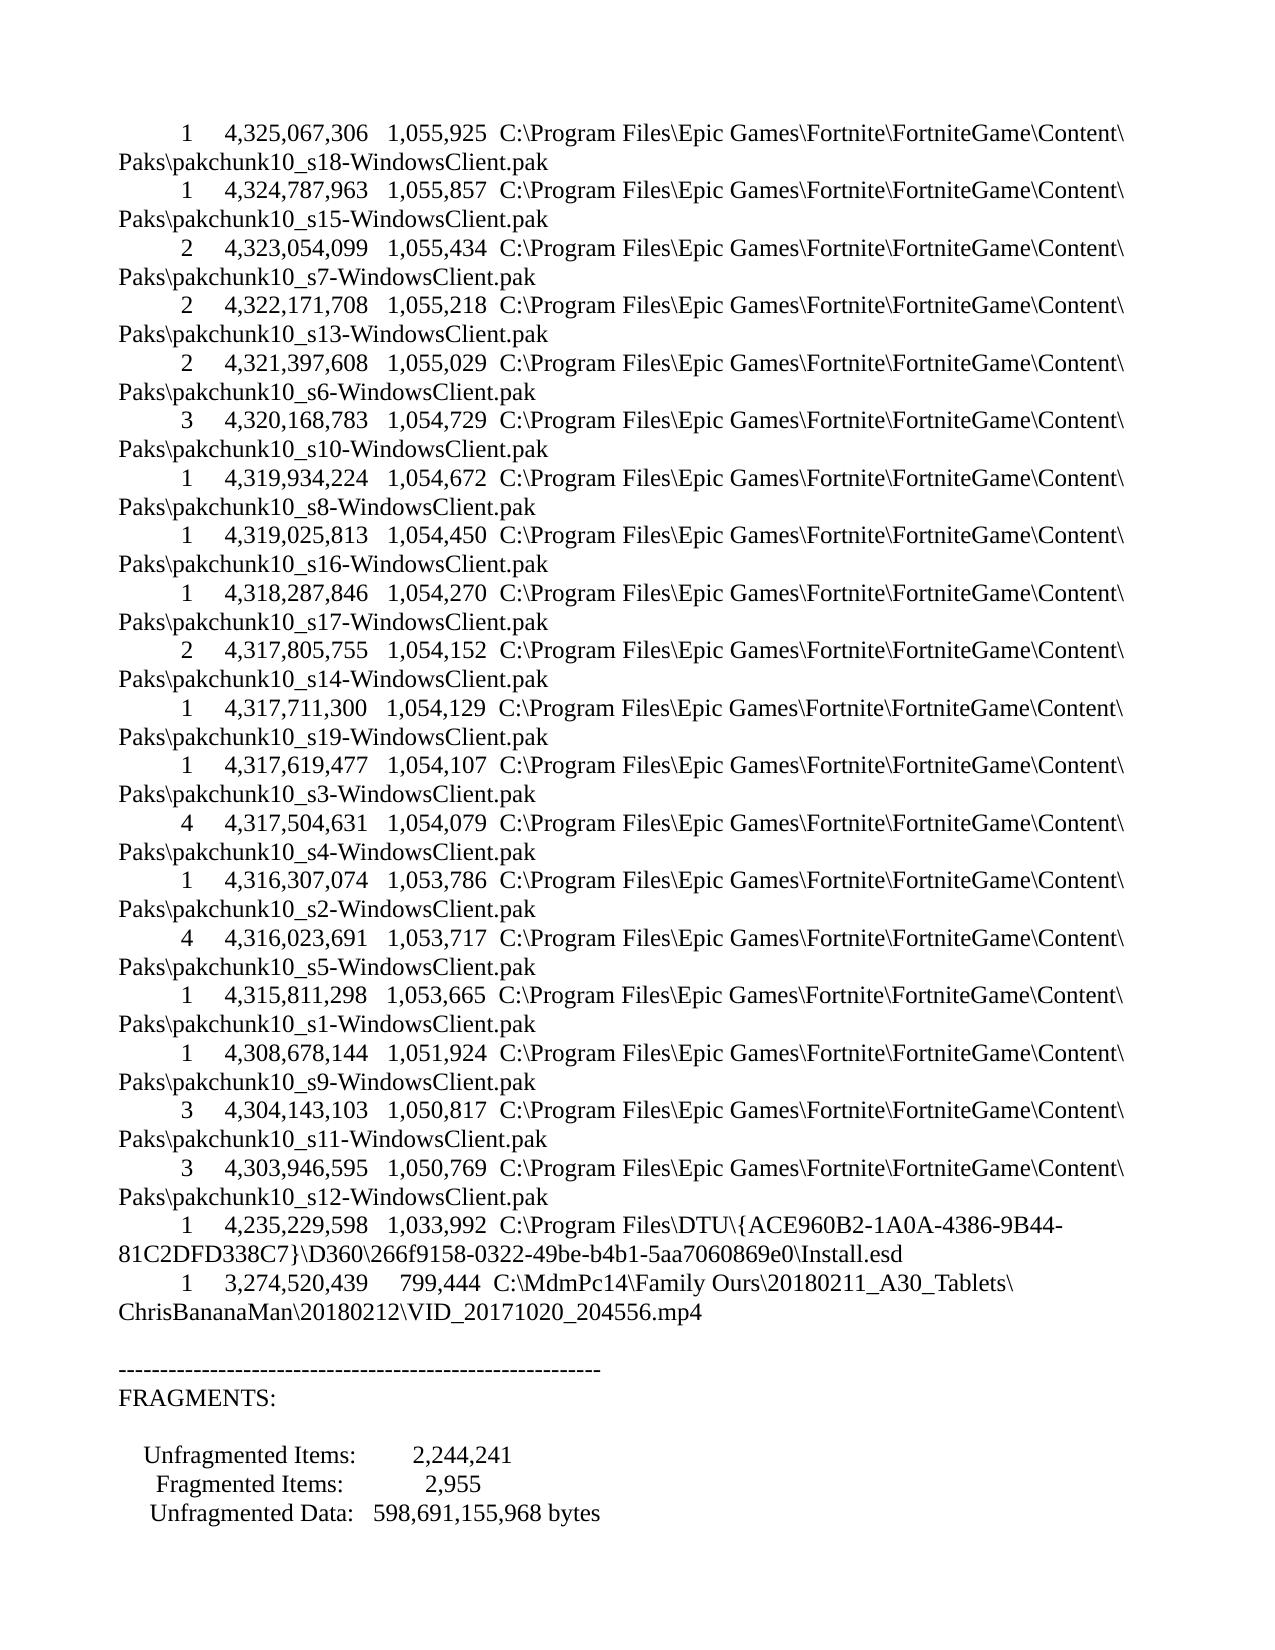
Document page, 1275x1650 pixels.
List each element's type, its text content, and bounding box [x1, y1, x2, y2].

text 2 4,321,397,608 1,055,029 C:\Program Files\Epic Games\Fortnite\FortniteGame\Content\Paks\pakchunk10_s6-WindowsClient.pak [118, 348, 1157, 406]
text 1 4,308,678,144 1,051,924 C:\Program Files\Epic Games\Fortnite\FortniteGame\Content\Paks\pakchunk10_s9-WindowsClient.pak [118, 1038, 1157, 1096]
text 4 4,316,023,691 1,053,717 C:\Program Files\Epic Games\Fortnite\FortniteGame\Content\Paks\pakchunk10_s5-WindowsClient.pak [118, 923, 1157, 981]
text 1 4,315,811,298 1,053,665 C:\Program Files\Epic Games\Fortnite\FortniteGame\Content\Paks\pakchunk10_s1-WindowsClient.pak [118, 981, 1157, 1038]
text 1 4,235,229,598 1,033,992 C:\Program Files\DTU\{ACE960B2-1A0A-4386-9B44-81C2DFD338C7}\D360\266f9158-0322-49be-b4b1-5aa7060869e0\Install.esd [118, 1211, 1157, 1268]
text 3 4,303,946,595 1,050,769 C:\Program Files\Epic Games\Fortnite\FortniteGame\Content\Paks\pakchunk10_s12-WindowsClient.pak [118, 1153, 1157, 1211]
text 3 4,320,168,783 1,054,729 C:\Program Files\Epic Games\Fortnite\FortniteGame\Content\Paks\pakchunk10_s10-WindowsClient.pak [118, 406, 1157, 463]
text 3 4,304,143,103 1,050,817 C:\Program Files\Epic Games\Fortnite\FortniteGame\Content\Paks\pakchunk10_s11-WindowsClient.pak [118, 1096, 1157, 1153]
text 2 4,317,805,755 1,054,152 C:\Program Files\Epic Games\Fortnite\FortniteGame\Content\Paks\pakchunk10_s14-WindowsClient.pak [118, 636, 1157, 693]
text ---------------------------------------------------------- [118, 1354, 1157, 1383]
text 1 4,319,025,813 1,054,450 C:\Program Files\Epic Games\Fortnite\FortniteGame\Content\Paks\pakchunk10_s16-WindowsClient.pak [118, 521, 1157, 578]
text 1 4,319,934,224 1,054,672 C:\Program Files\Epic Games\Fortnite\FortniteGame\Content\Paks\pakchunk10_s8-WindowsClient.pak [118, 463, 1157, 521]
text 2 4,323,054,099 1,055,434 C:\Program Files\Epic Games\Fortnite\FortniteGame\Content\Paks\pakchunk10_s7-WindowsClient.pak [118, 233, 1157, 291]
text Unfragmented Items: 2,244,241 [118, 1441, 1157, 1469]
text 1 4,316,307,074 1,053,786 C:\Program Files\Epic Games\Fortnite\FortniteGame\Content\Paks\pakchunk10_s2-WindowsClient.pak [118, 866, 1157, 923]
text 1 4,318,287,846 1,054,270 C:\Program Files\Epic Games\Fortnite\FortniteGame\Content\Paks\pakchunk10_s17-WindowsClient.pak [118, 578, 1157, 636]
text 1 4,325,067,306 1,055,925 C:\Program Files\Epic Games\Fortnite\FortniteGame\Content\Paks\pakchunk10_s18-WindowsClient.pak [118, 118, 1157, 176]
text 1 4,317,711,300 1,054,129 C:\Program Files\Epic Games\Fortnite\FortniteGame\Content\Paks\pakchunk10_s19-WindowsClient.pak [118, 693, 1157, 751]
text 1 4,324,787,963 1,055,857 C:\Program Files\Epic Games\Fortnite\FortniteGame\Content\Paks\pakchunk10_s15-WindowsClient.pak [118, 176, 1157, 233]
text Unfragmented Data: 598,691,155,968 bytes [118, 1498, 1157, 1527]
text FRAGMENTS: [118, 1383, 1157, 1412]
text Fragmented Items: 2,955 [118, 1469, 1157, 1498]
text 4 4,317,504,631 1,054,079 C:\Program Files\Epic Games\Fortnite\FortniteGame\Content\Paks\pakchunk10_s4-WindowsClient.pak [118, 808, 1157, 866]
text 1 3,274,520,439 799,444 C:\MdmPc14\Family Ours\20180211_A30_Tablets\ChrisBananaMan\20180212\VID_20171020_204556.mp4 [118, 1268, 1157, 1326]
text 1 4,317,619,477 1,054,107 C:\Program Files\Epic Games\Fortnite\FortniteGame\Content\Paks\pakchunk10_s3-WindowsClient.pak [118, 751, 1157, 808]
text 2 4,322,171,708 1,055,218 C:\Program Files\Epic Games\Fortnite\FortniteGame\Content\Paks\pakchunk10_s13-WindowsClient.pak [118, 291, 1157, 348]
